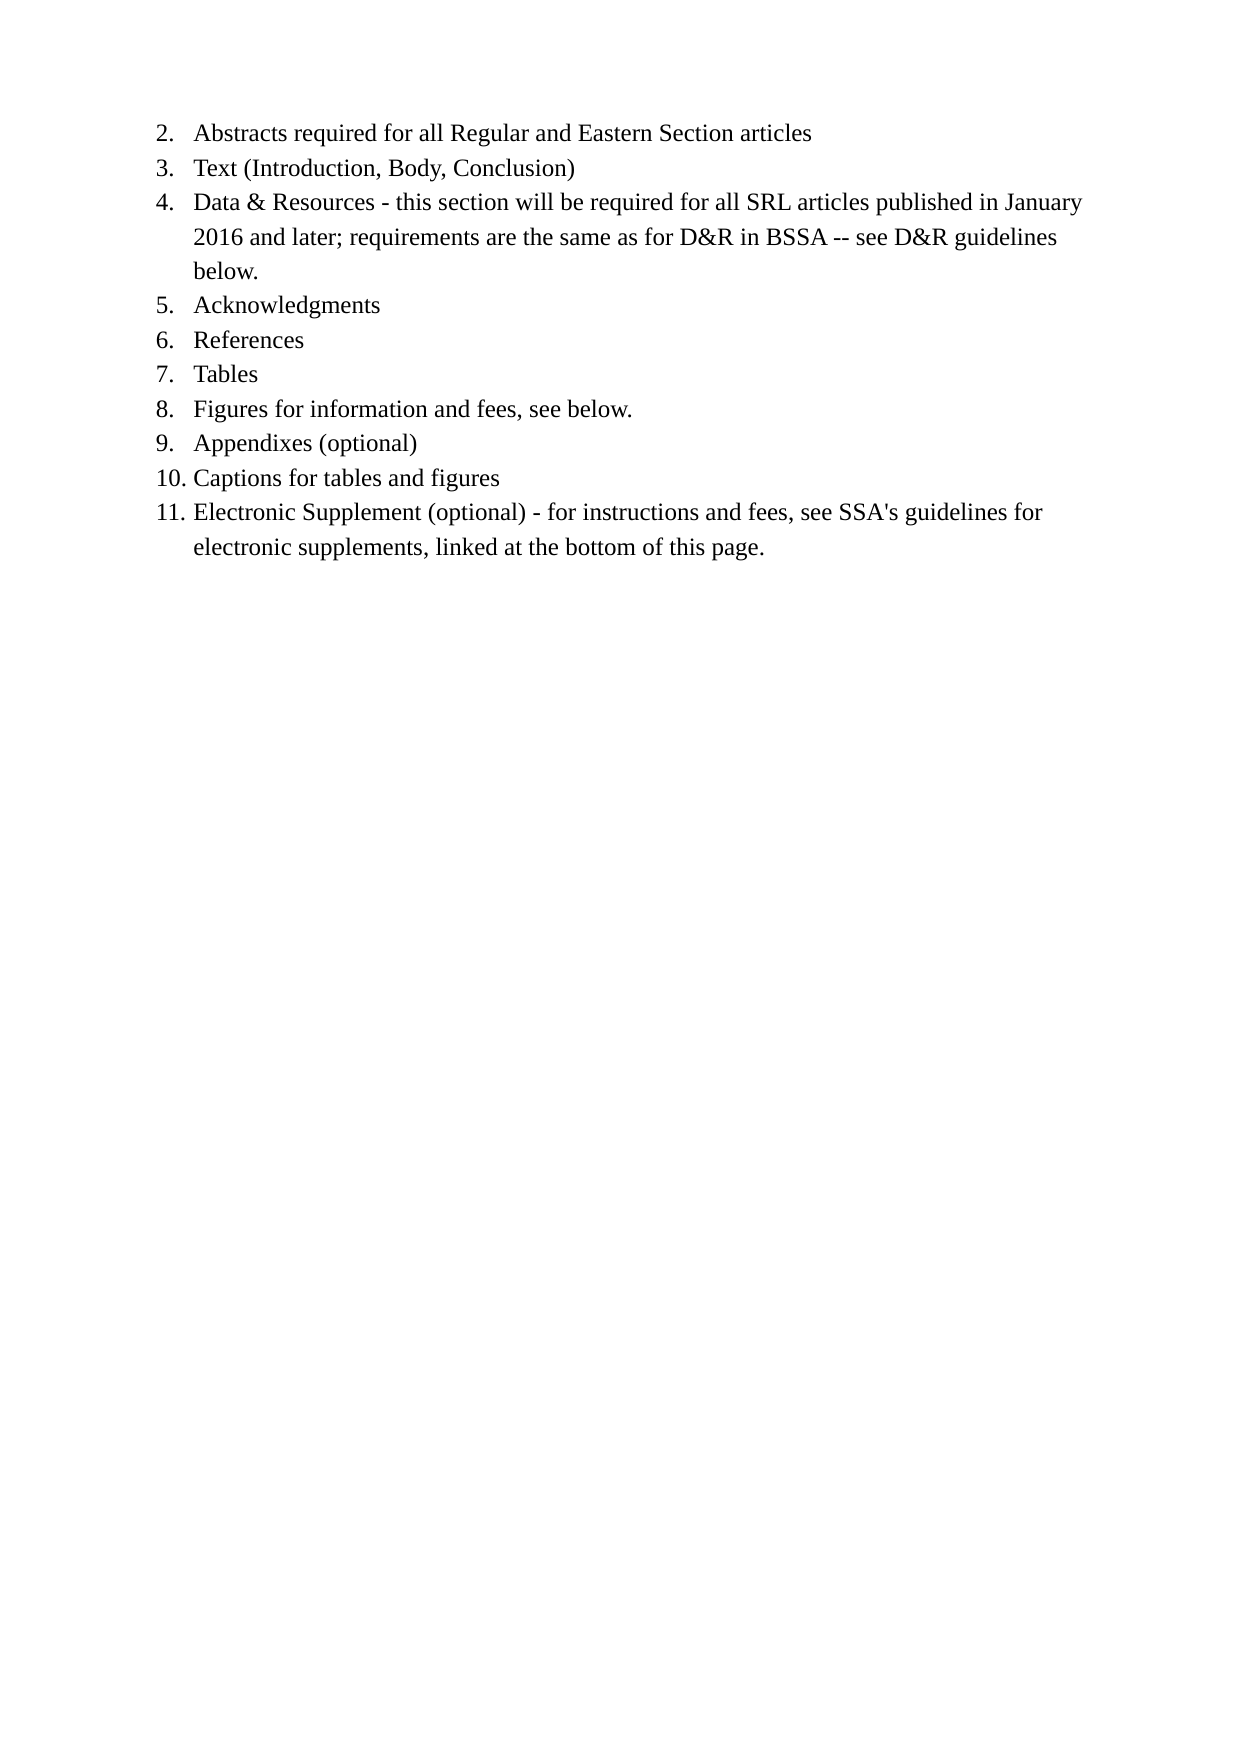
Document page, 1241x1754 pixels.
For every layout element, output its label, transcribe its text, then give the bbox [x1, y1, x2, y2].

list Text (Introduction, Body, Conclusion) [156, 153, 1122, 181]
list Data & Resources - this section will be required for all SRL articles published in January 2016 and later; requirements are the same as for D&R in BSSA -- see D&R guidelines below. [156, 187, 1122, 285]
list Acknowledgments [156, 291, 1122, 319]
list References [156, 325, 1122, 354]
list Captions for tables and figures [156, 463, 1122, 492]
list Abstracts required for all Regular and Eastern Section articles [156, 118, 1122, 147]
list Figures for information and fees, see below. [156, 394, 1122, 423]
list Tables [156, 359, 1122, 388]
list Electronic Supplement (optional) - for instructions and fees, see SSA's guidelines for electronic supplements, linked at the bottom of this page. [156, 497, 1122, 561]
list Appendixes (optional) [156, 428, 1122, 457]
